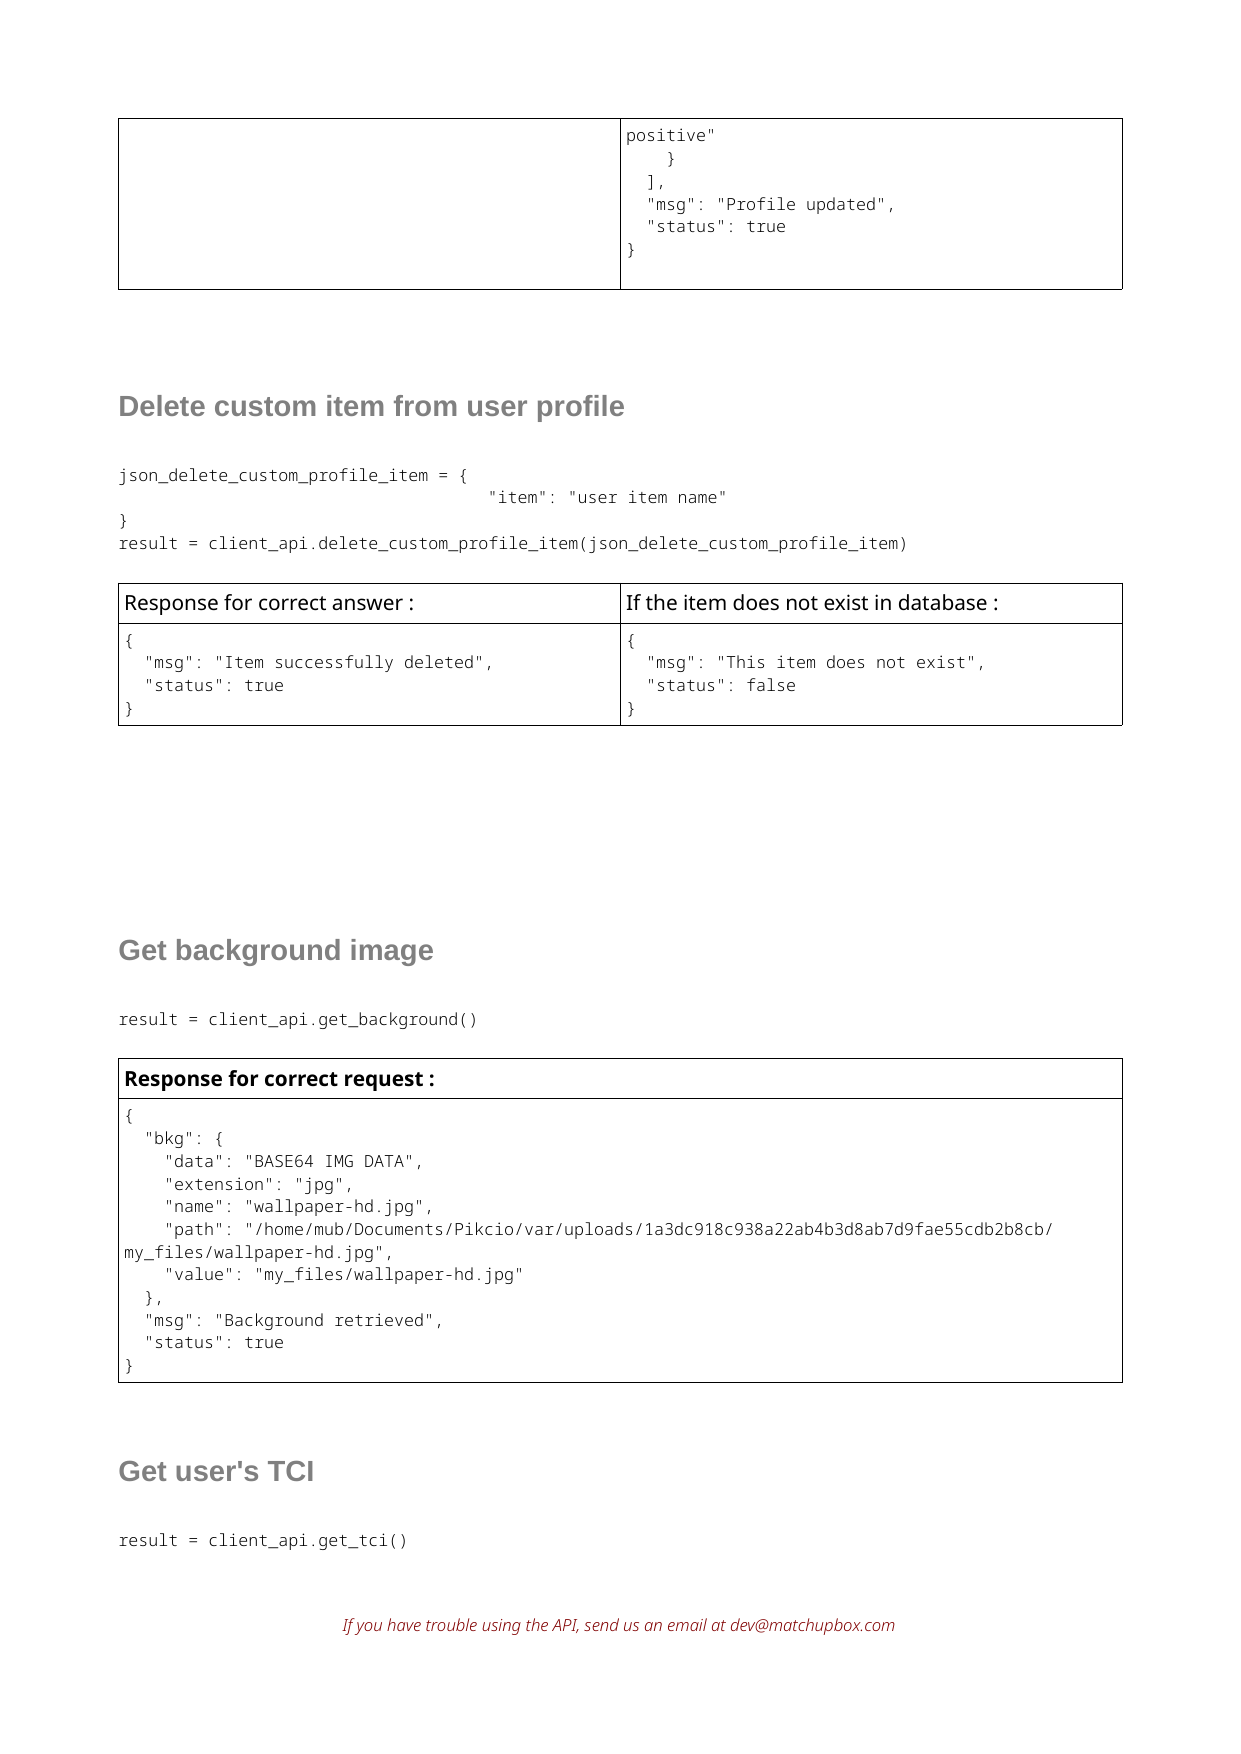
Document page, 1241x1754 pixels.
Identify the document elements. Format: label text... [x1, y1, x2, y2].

text json_delete_custom_profile_item = { [118, 463, 1122, 486]
text result = client_api.delete_custom_profile_item(json_delete_custom_profile_item) [118, 531, 1122, 554]
table_header Response for correct answer : [119, 584, 620, 622]
table_header If the item does not exist in database : [621, 584, 1122, 622]
table_cell { "msg": "This item does not exist", "status": false } [621, 624, 1122, 725]
table_cell { "bkg": { "data": "BASE64 IMG DATA", "extension": "jpg", "name": "wallpaper-hd.jpg", "path": "/home/mub/Documents/Pikcio/var/uploads/1a3dc918c938a22ab4b3d8ab7d9fae55cdb2b8cb/my_files/wallpaper-hd.jpg", "value": "my_files/wallpaper-hd.jpg" }, "msg": "Background retrieved", "status": true } [119, 1099, 1122, 1382]
table_cell [119, 119, 620, 289]
subtitle Delete custom item from user profile [118, 389, 1122, 422]
subtitle Get user's TCI [118, 1454, 1122, 1487]
text "item": "user item name" [118, 486, 1122, 508]
subtitle Get background image [118, 933, 1122, 966]
table_cell { "msg": "Item successfully deleted", "status": true } [119, 624, 620, 725]
text result = client_api.get_tci() [118, 1528, 1122, 1551]
table_cell positive" } ], "msg": "Profile updated", "status": true } [621, 119, 1122, 289]
text } [118, 508, 1122, 531]
text result = client_api.get_background() [118, 1007, 1122, 1030]
table_header Response for correct request : [119, 1059, 1122, 1098]
